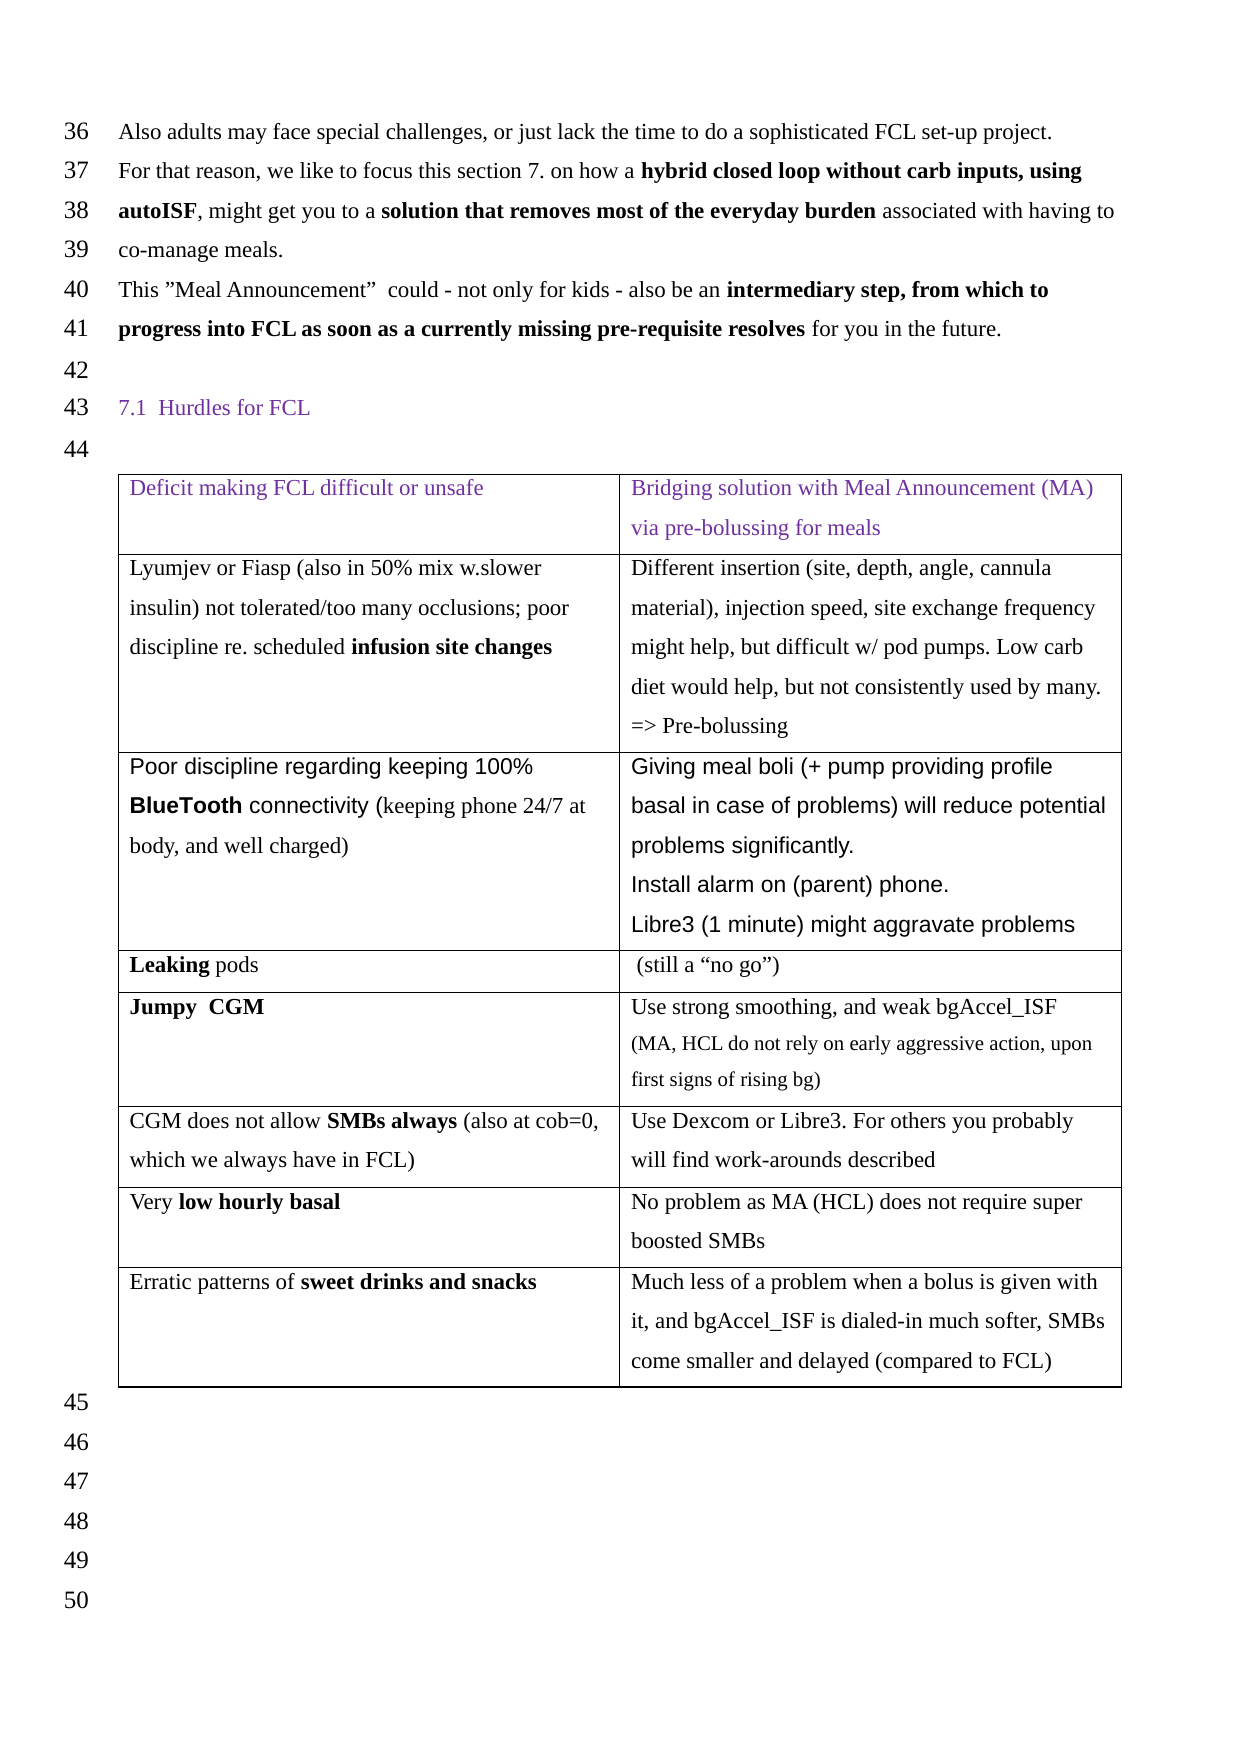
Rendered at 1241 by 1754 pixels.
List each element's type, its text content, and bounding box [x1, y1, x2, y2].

table_cell Use Dexcom or Libre3. For others you probably will find work-arounds described [620, 1107, 1121, 1187]
table_cell Giving meal boli (+ pump providing profile basal in case of problems) will reduce potential problems significantly. Install alarm on (parent) phone. Libre3 (1 minute) might aggravate problems [620, 753, 1121, 950]
text 7.1 Hurdles for FCL [118, 394, 1122, 421]
text This ”Meal Announcement” could - not only for kids - also be an intermediary step, from which to progress into FCL as soon as a currently missing pre-requisite resolves for you in the future. [118, 276, 1122, 342]
table_cell Lyumjev or Fiasp (also in 50% mix w.slower insulin) not tolerated/too many occlusions; poor discipline re. scheduled infusion site changes [119, 555, 619, 752]
table_cell Much less of a problem when a bolus is given with it, and bgAccel_ISF is dialed-in much softer, SMBs come smaller and delayed (compared to FCL) [620, 1268, 1121, 1386]
table_cell Leaking pods [119, 951, 619, 992]
table_cell Poor discipline regarding keeping 100% BlueTooth connectivity (keeping phone 24/7 at body, and well charged) [119, 753, 619, 950]
table_header Deficit making FCL difficult or unsafe [119, 475, 619, 553]
table_cell No problem as MA (HCL) does not require super boosted SMBs [620, 1188, 1121, 1267]
table_cell Different insertion (site, depth, angle, cannula material), injection speed, site exchange frequency might help, but difficult w/ pod pumps. Low carb diet would help, but not consistently used by many. => Pre-bolussing [620, 555, 1121, 752]
table_cell Jumpy CGM [119, 993, 619, 1106]
text Also adults may face special challenges, or just lack the time to do a sophisticated FCL set-up project. [118, 118, 1122, 144]
table_header Bridging solution with Meal Announcement (MA) via pre-bolussing for meals [620, 475, 1121, 553]
table_cell (still a “no go”) [620, 951, 1121, 992]
table_cell Very low hourly basal [119, 1188, 619, 1267]
text For that reason, we like to focus this section 7. on how a hybrid closed loop without carb inputs, using autoISF, might get you to a solution that removes most of the everyday burden associated with having to co-manage meals. [118, 158, 1122, 263]
table_cell Erratic patterns of sweet drinks and snacks [119, 1268, 619, 1386]
table_cell CGM does not allow SMBs always (also at cob=0, which we always have in FCL) [119, 1107, 619, 1187]
table_cell Use strong smoothing, and weak bgAccel_ISF (MA, HCL do not rely on early aggressive action, upon first signs of rising bg) [620, 993, 1121, 1106]
